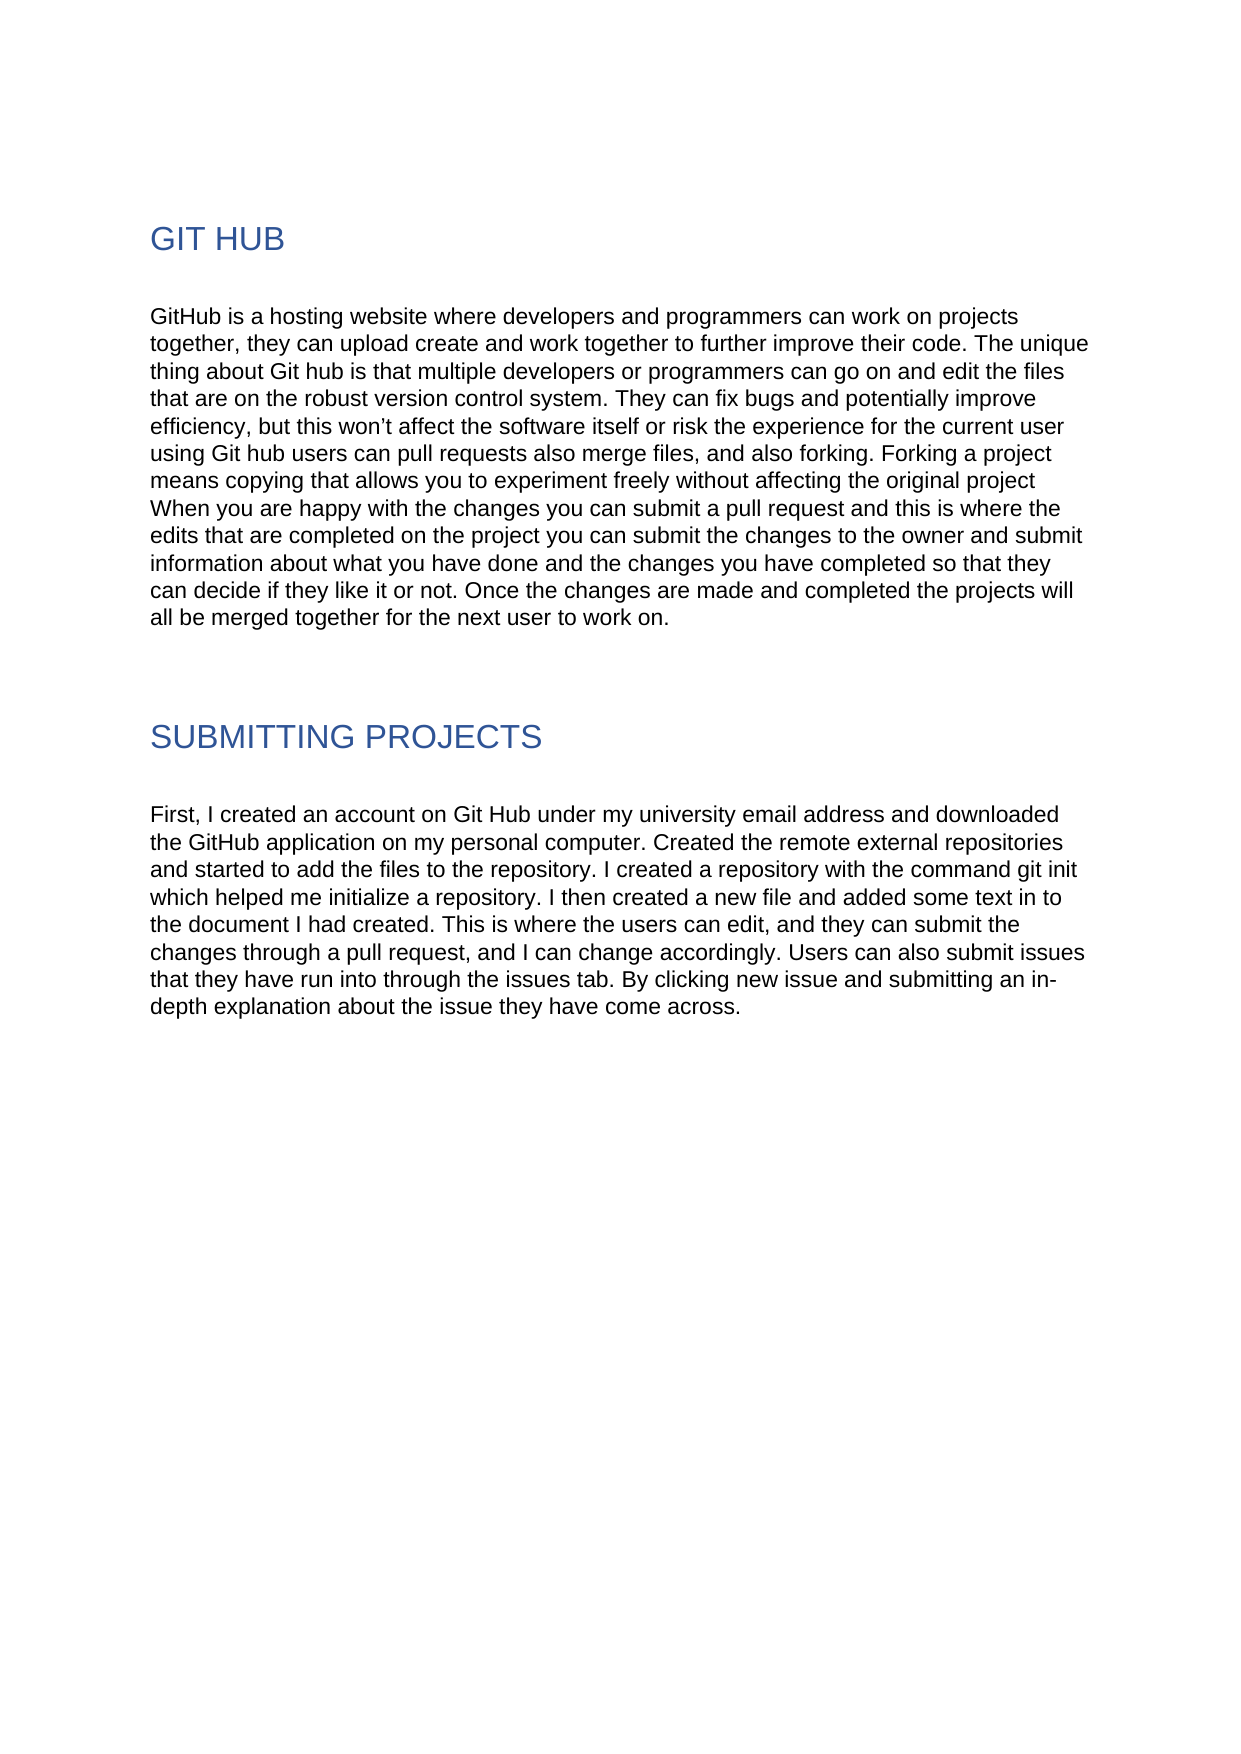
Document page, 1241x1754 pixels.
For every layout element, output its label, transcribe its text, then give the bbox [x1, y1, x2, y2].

text GitHub is a hosting website where developers and programmers can work on projects together, they can upload create and work together to further improve their code. The unique thing about Git hub is that multiple developers or programmers can go on and edit the files that are on the robust version control system. They can fix bugs and potentially improve efficiency, but this won’t affect the software itself or risk the experience for the current user using Git hub users can pull requests also merge files, and also forking. Forking a project means copying that allows you to experiment freely without affecting the original project When you are happy with the changes you can submit a pull request and this is where the edits that are completed on the project you can submit the changes to the owner and submit information about what you have done and the changes you have completed so that they can decide if they like it or not. Once the changes are made and completed the projects will all be merged together for the next user to work on. [150, 303, 1090, 631]
subtitle SUBMITTING PROJECTS [150, 717, 1090, 756]
subtitle GIT HUB [150, 219, 1090, 257]
text First, I created an account on Git Hub under my university email address and downloaded the GitHub application on my personal computer. Created the remote external repositories and started to add the files to the repository. I created a repository with the command git init which helped me initialize a repository. I then created a new file and added some text in to the document I had created. This is where the users can edit, and they can submit the changes through a pull request, and I can change accordingly. Users can also submit issues that they have run into through the issues tab. By clicking new issue and submitting an in-depth explanation about the issue they have come across. [150, 801, 1090, 1019]
